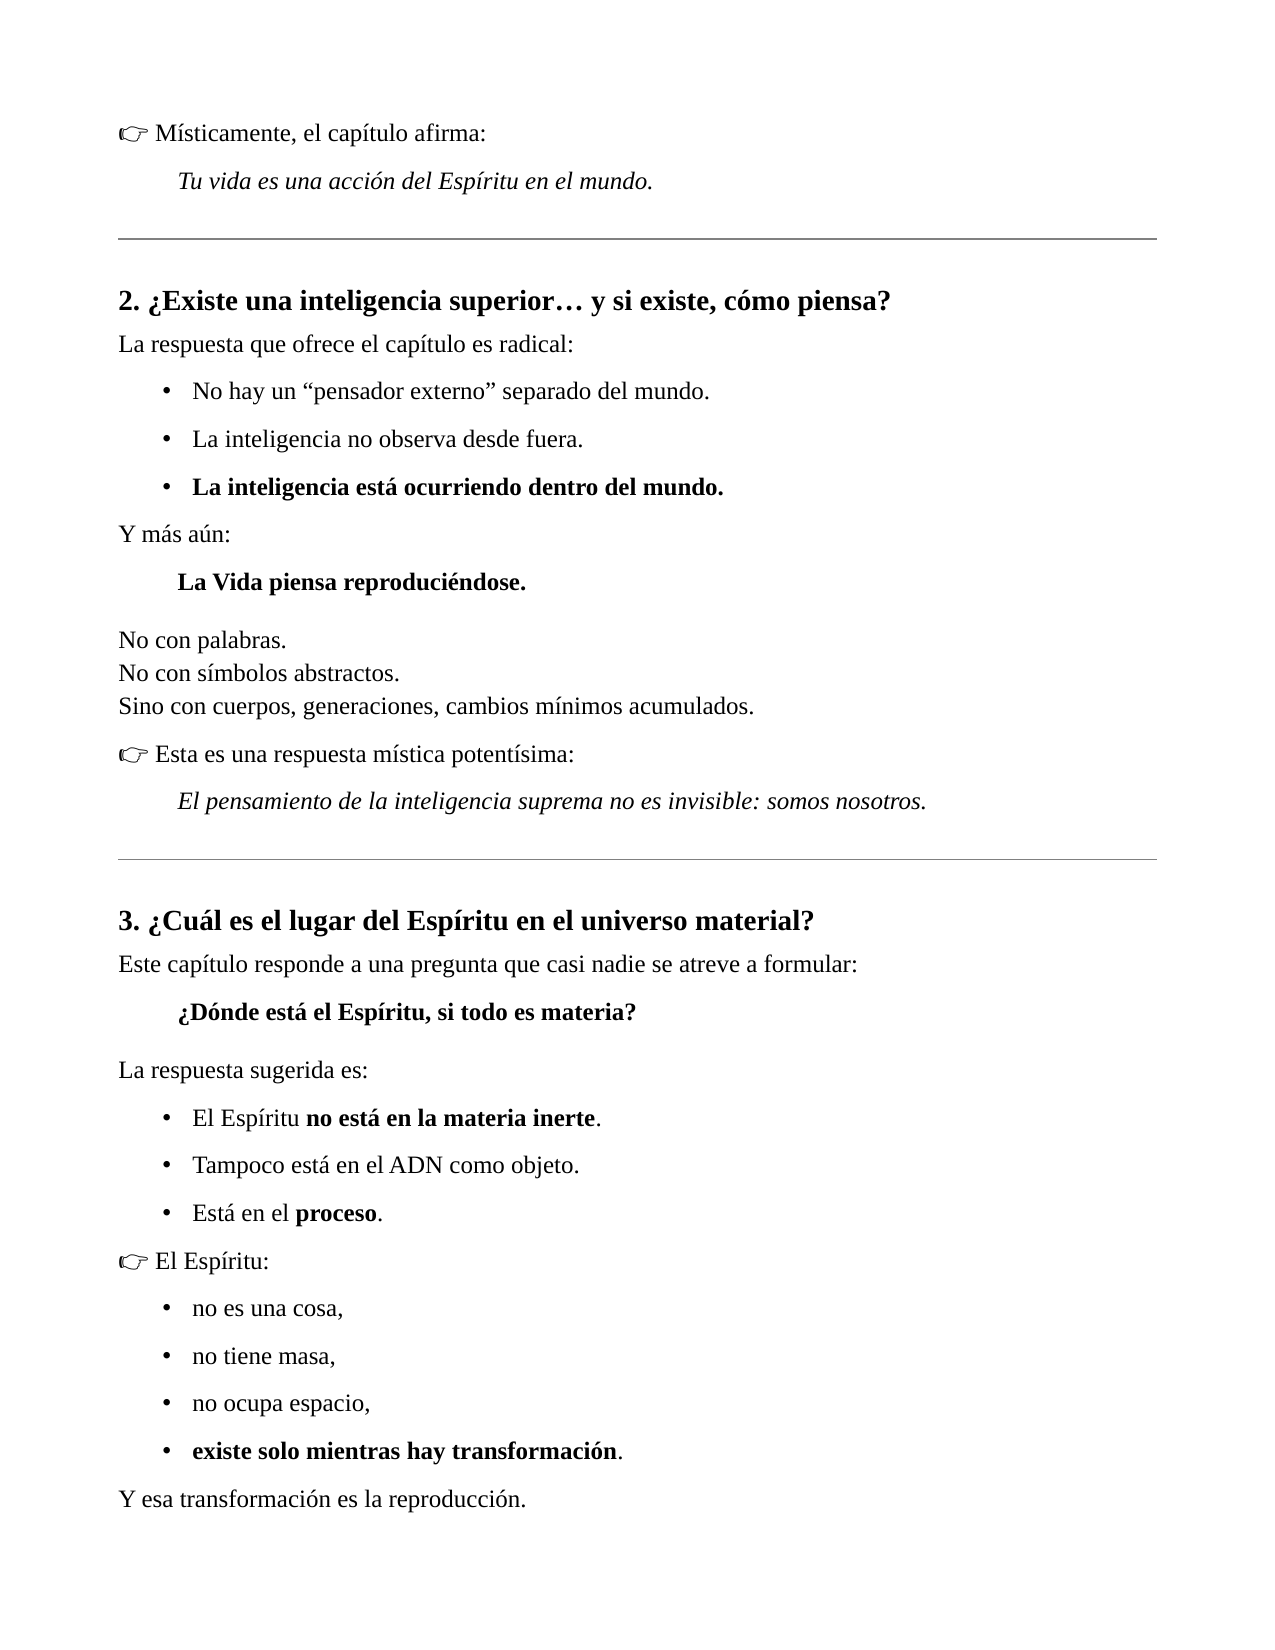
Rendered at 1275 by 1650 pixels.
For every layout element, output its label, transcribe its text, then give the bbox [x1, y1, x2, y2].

list no ocupa espacio, [162, 1388, 1157, 1417]
list La inteligencia está ocurriendo dentro del mundo. [162, 472, 1157, 500]
text No con palabras. No con símbolos abstractos. Sino con cuerpos, generaciones, cambios mínimos acumulados. [118, 625, 1157, 720]
list La inteligencia no observa desde fuera. [162, 424, 1157, 453]
list El Espíritu no está en la materia inerte. [162, 1103, 1157, 1132]
text Tu vida es una acción del Espíritu en el mundo. [177, 166, 1098, 194]
text La Vida piensa reproduciéndose. [177, 567, 1098, 596]
list Está en el proceso. [162, 1198, 1157, 1227]
text 👉 El Espíritu: [118, 1246, 1157, 1274]
list Tampoco está en el ADN como objeto. [162, 1151, 1157, 1179]
list no tiene masa, [162, 1341, 1157, 1370]
text La respuesta sugerida es: [118, 1055, 1157, 1084]
list No hay un “pensador externo” separado del mundo. [162, 376, 1157, 405]
text Este capítulo responde a una pregunta que casi nadie se atreve a formular: [118, 949, 1157, 978]
text Y esa transformación es la reproducción. [118, 1484, 1157, 1512]
list no es una cosa, [162, 1293, 1157, 1322]
subtitle 2. ¿Existe una inteligencia superior… y si existe, cómo piensa? [118, 283, 1157, 316]
list existe solo mientras hay transformación. [162, 1436, 1157, 1465]
text 👉 Místicamente, el capítulo afirma: [118, 118, 1157, 147]
text ¿Dónde está el Espíritu, si todo es materia? [177, 997, 1098, 1026]
text El pensamiento de la inteligencia suprema no es invisible: somos nosotros. [177, 786, 1098, 815]
subtitle 3. ¿Cuál es el lugar del Espíritu en el universo material? [118, 903, 1157, 937]
text 👉 Esta es una respuesta mística potentísima: [118, 739, 1157, 767]
text Y más aún: [118, 519, 1157, 548]
text La respuesta que ofrece el capítulo es radical: [118, 329, 1157, 358]
